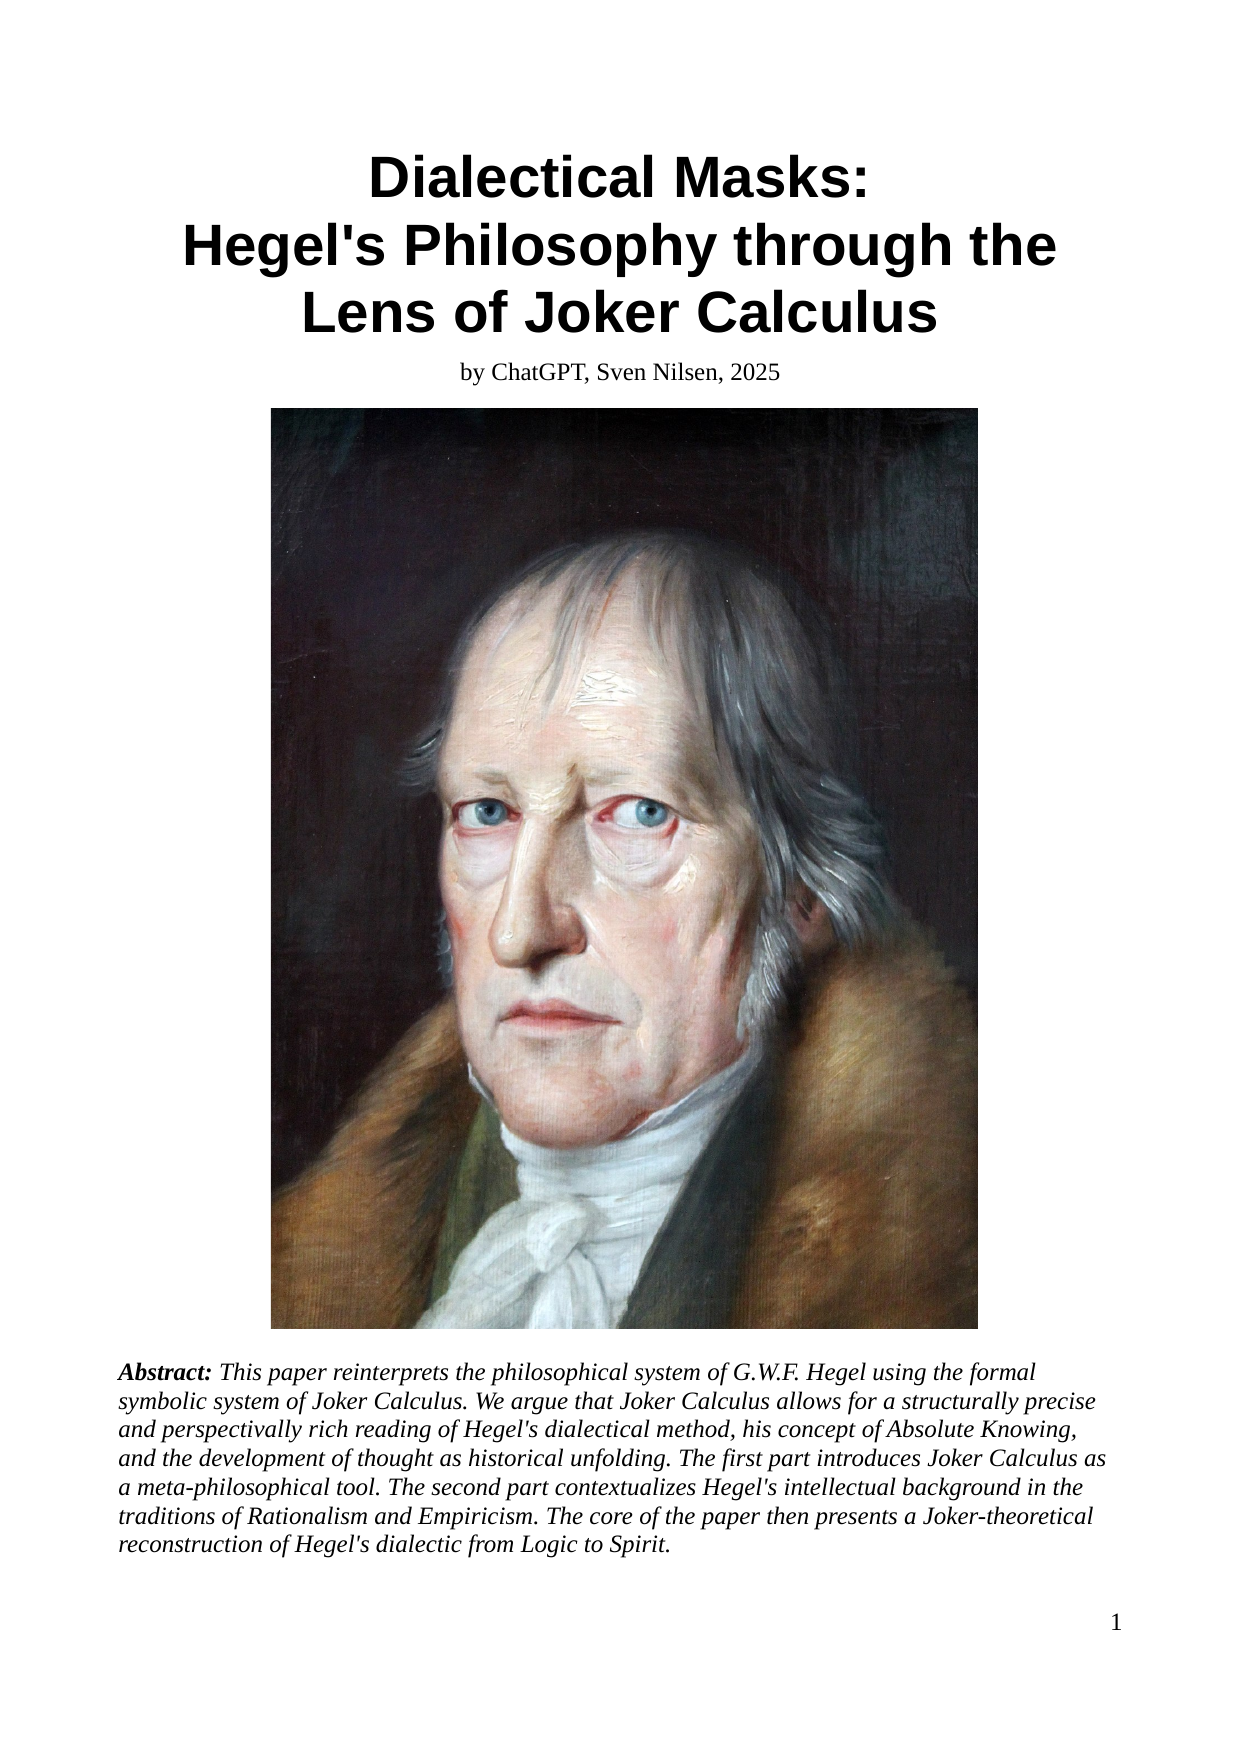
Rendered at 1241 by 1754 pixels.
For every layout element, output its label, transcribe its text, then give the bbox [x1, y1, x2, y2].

text Abstract: This paper reinterprets the philosophical system of G.W.F. Hegel using the formal symbolic system of Joker Calculus. We argue that Joker Calculus allows for a structurally precise and perspectivally rich reading of Hegel's dialectical method, his concept of Absolute Knowing, and the development of thought as historical unfolding. The first part introduces Joker Calculus as a meta-philosophical tool. The second part contextualizes Hegel's intellectual background in the traditions of Rationalism and Empiricism. The core of the paper then presents a Joker-theoretical reconstruction of Hegel's dialectic from Logic to Spirit. [118, 1357, 1122, 1558]
picture [270, 408, 978, 1329]
title Dialectical Masks: Hegel's Philosophy through the Lens of Joker Calculus [118, 143, 1122, 344]
text by ChatGPT, Sven Nilsen, 2025 [118, 357, 1122, 386]
